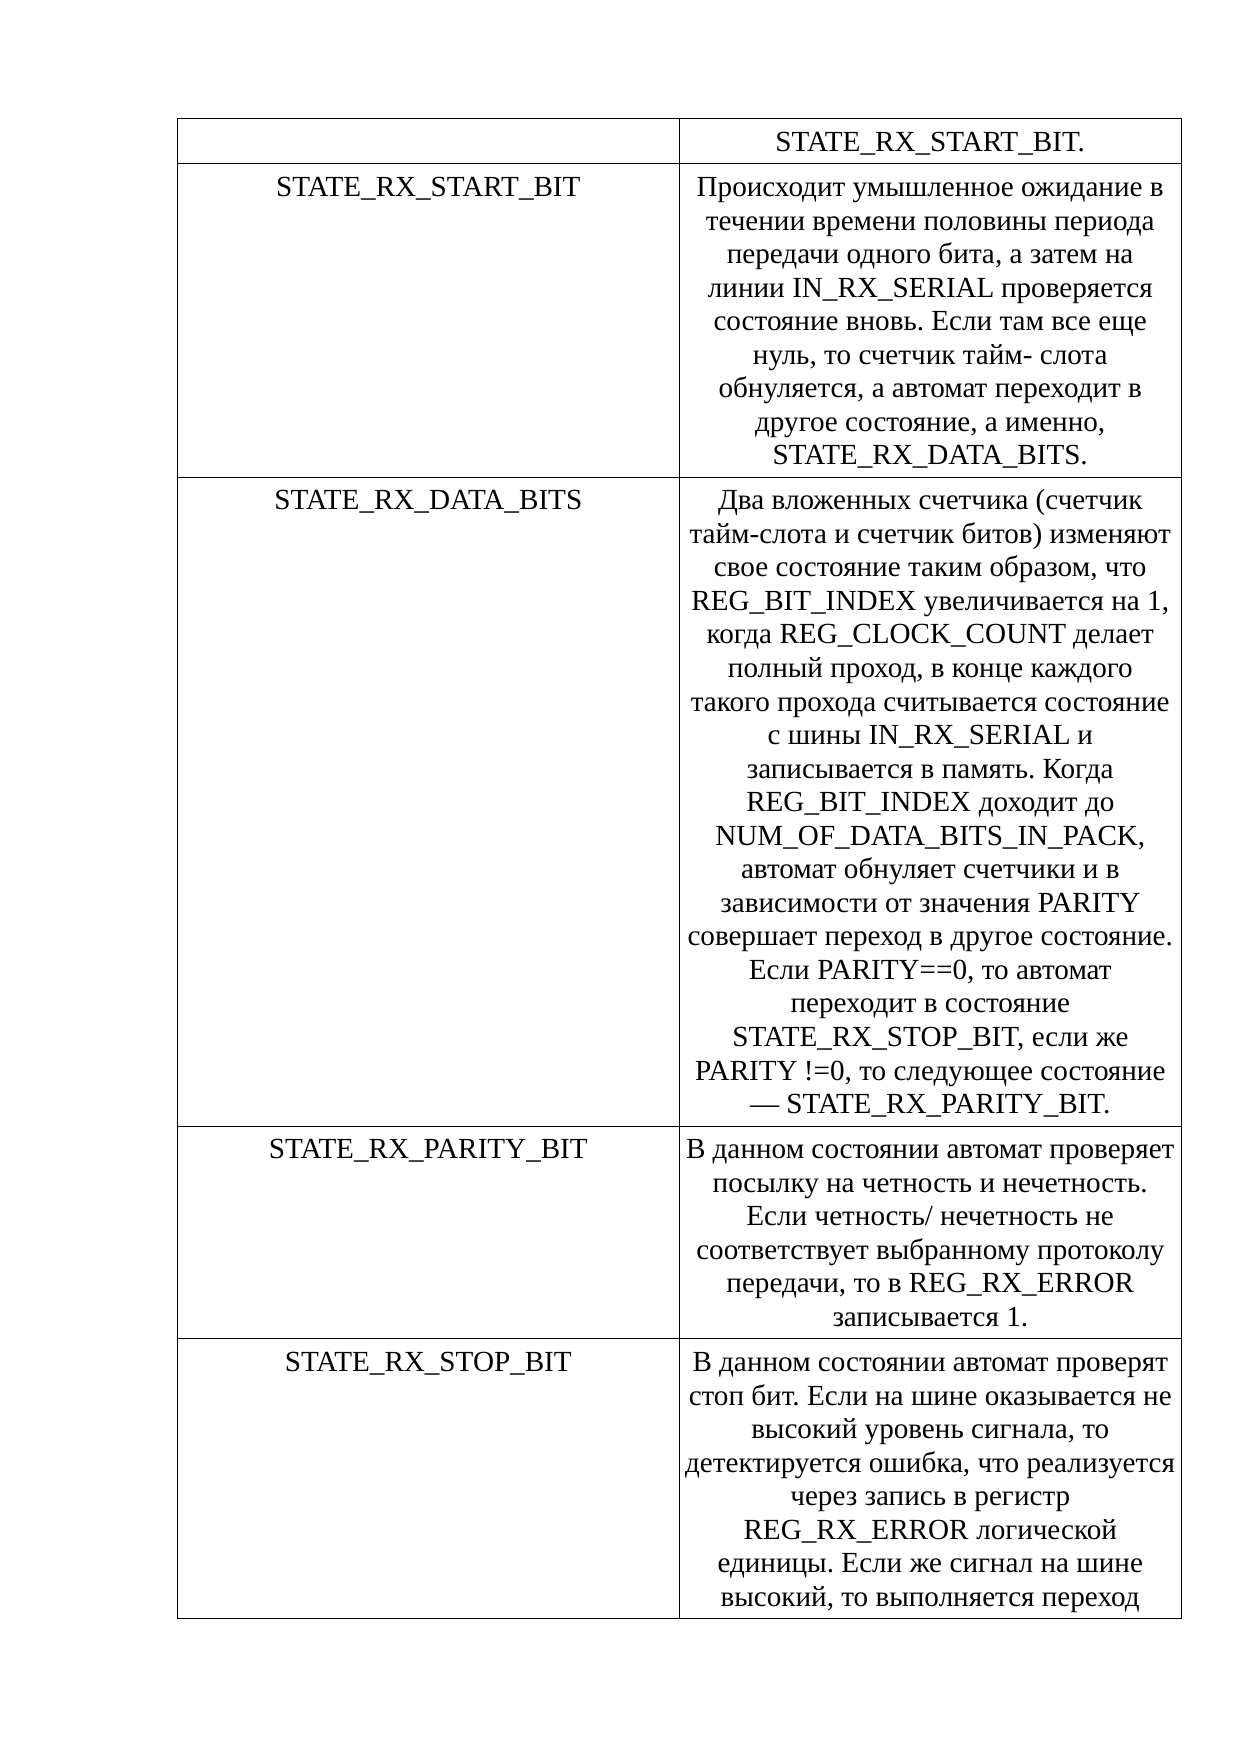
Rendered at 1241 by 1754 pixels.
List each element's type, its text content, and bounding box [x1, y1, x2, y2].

table_cell [178, 119, 679, 163]
table_cell STATE_RX_STOP_BIT [178, 1339, 679, 1618]
table_cell В данном состоянии автомат проверяет посылку на четность и нечетность. Если четность/ нечетность не соответствует выбранному протоколу передачи, то в REG_RX_ERROR записывается 1. [680, 1127, 1181, 1338]
table_cell В данном состоянии автомат проверят стоп бит. Если на шине оказывается не высокий уровень сигнала, то детектируется ошибка, что реализуется через запись в регистр REG_RX_ERROR логической единицы. Если же сигнал на шине высокий, то выполняется переход [680, 1339, 1181, 1618]
table_cell Два вложенных счетчика (счетчик тайм-слота и счетчик битов) изменяют свое состояние таким образом, что REG_BIT_INDEX увеличивается на 1, когда REG_CLOCK_COUNT делает полный проход, в конце каждого такого прохода считывается состояние с шины IN_RX_SERIAL и записывается в память. Когда REG_BIT_INDEX доходит до NUM_OF_DATA_BITS_IN_PACK, автомат обнуляет счетчики и в зависимости от значения PARITY совершает переход в другое состояние. Если PARITY==0, то автомат переходит в состояние STATE_RX_STOP_BIT, если же PARITY !=0, то следующее состояние — STATE_RX_PARITY_BIT. [680, 478, 1181, 1126]
table_cell STATE_RX_DATA_BITS [178, 478, 679, 1126]
table_cell STATE_RX_PARITY_BIT [178, 1127, 679, 1338]
table_cell Происходит умышленное ожидание в течении времени половины периода передачи одного бита, а затем на линии IN_RX_SERIAL проверяется состояние вновь. Если там все еще нуль, то счетчик тайм- слота обнуляется, а автомат переходит в другое состояние, а именно, STATE_RX_DATA_BITS. [680, 164, 1181, 477]
table_cell STATE_RX_START_BIT [178, 164, 679, 477]
table_cell STATE_RX_START_BIT. [680, 119, 1181, 163]
